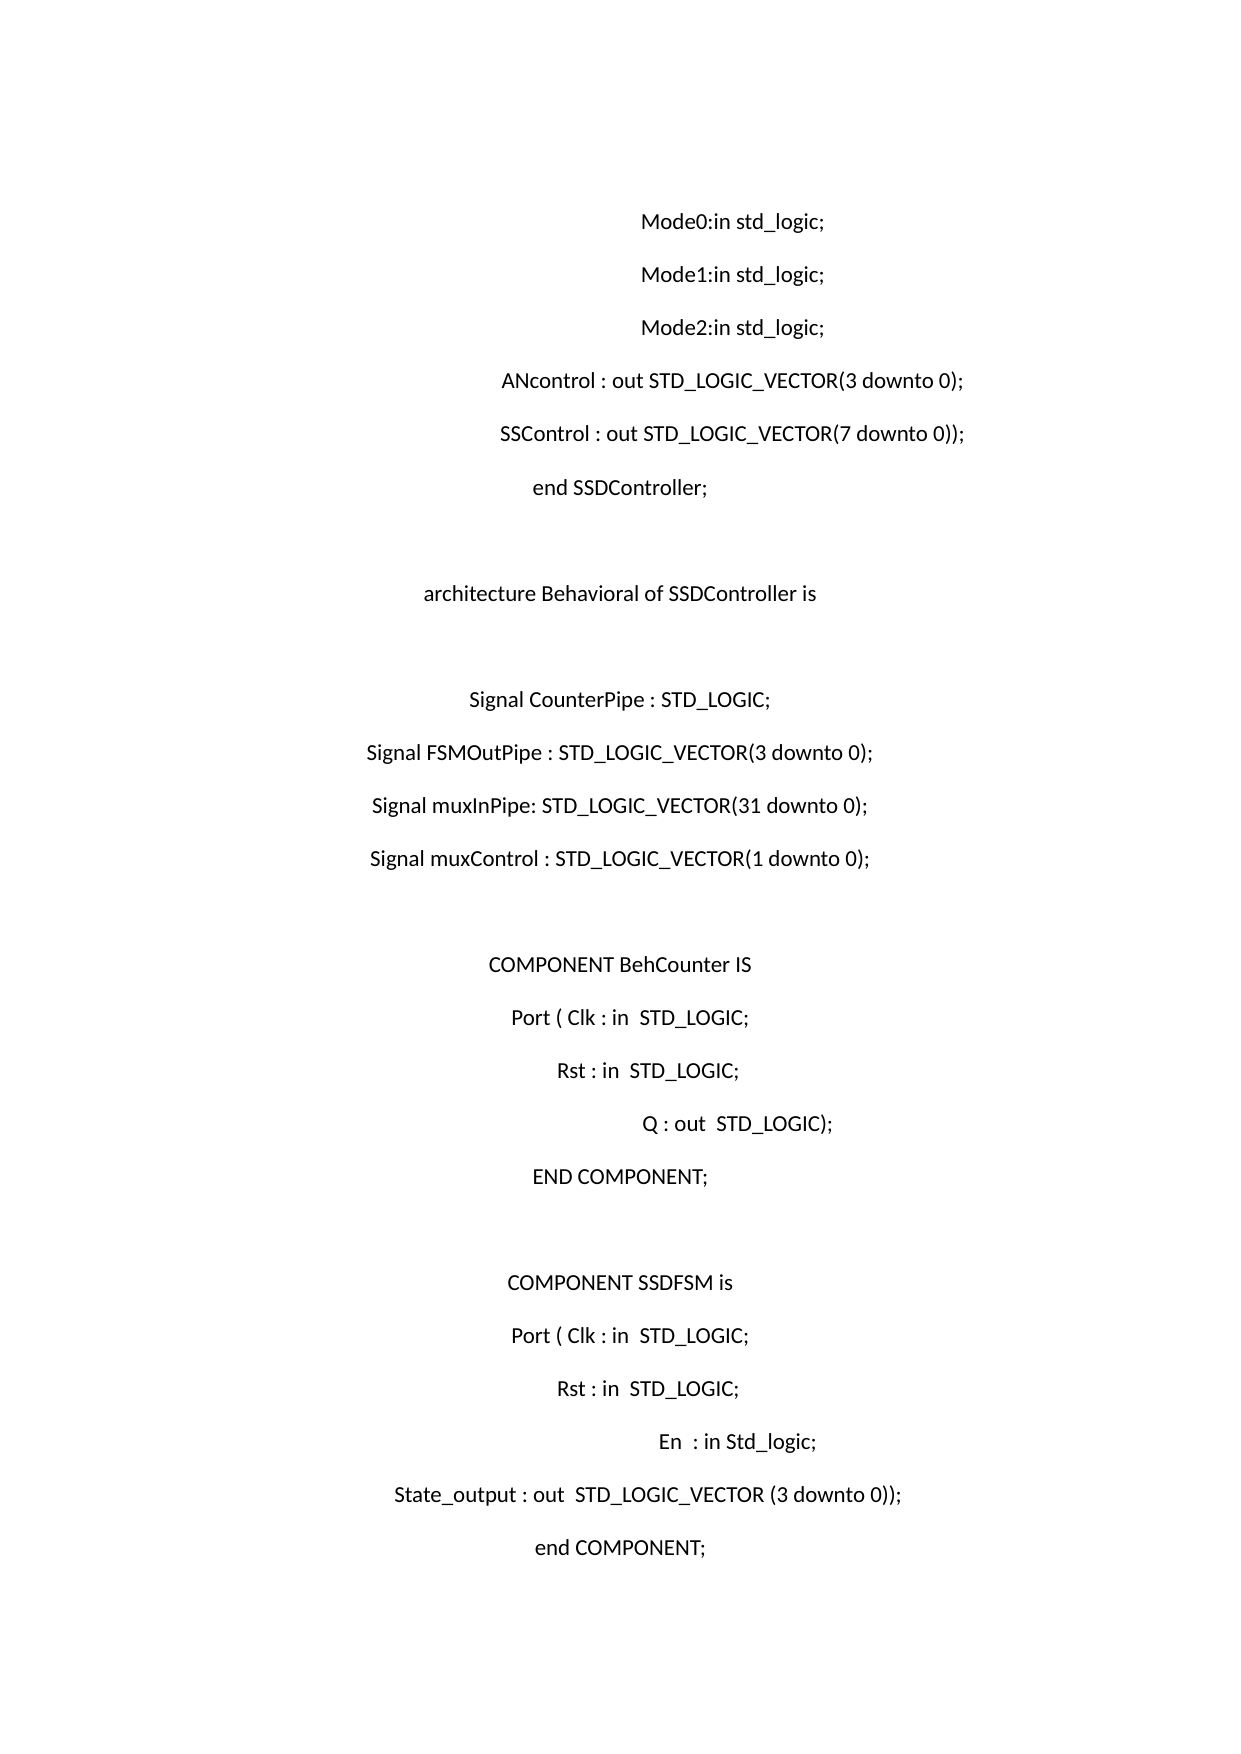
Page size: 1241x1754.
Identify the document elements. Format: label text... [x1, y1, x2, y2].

text Mode1:in std_logic; [187, 261, 1053, 288]
text Rst : in STD_LOGIC; [187, 1374, 1053, 1402]
text Mode2:in std_logic; [187, 313, 1053, 342]
text State_output : out STD_LOGIC_VECTOR (3 downto 0)); [187, 1480, 1053, 1508]
text COMPONENT SSDFSM is [187, 1268, 1053, 1296]
text COMPONENT BehCounter IS [187, 950, 1053, 978]
text Signal muxInPipe: STD_LOGIC_VECTOR(31 downto 0); [187, 791, 1053, 819]
text Port ( Clk : in STD_LOGIC; [187, 1321, 1053, 1349]
text Mode0:in std_logic; [187, 207, 1053, 236]
text En : in Std_logic; [187, 1427, 1053, 1455]
text Signal FSMOutPipe : STD_LOGIC_VECTOR(3 downto 0); [187, 738, 1053, 766]
text ANcontrol : out STD_LOGIC_VECTOR(3 downto 0); [187, 367, 1053, 394]
text Signal CounterPipe : STD_LOGIC; [187, 685, 1053, 713]
text architecture Behavioral of SSDController is [187, 579, 1053, 607]
text Port ( Clk : in STD_LOGIC; [187, 1003, 1053, 1031]
text Q : out STD_LOGIC); [187, 1109, 1053, 1137]
text end COMPONENT; [187, 1533, 1053, 1561]
text SSControl : out STD_LOGIC_VECTOR(7 downto 0)); [187, 419, 1053, 448]
text Rst : in STD_LOGIC; [187, 1056, 1053, 1084]
text Signal muxControl : STD_LOGIC_VECTOR(1 downto 0); [187, 844, 1053, 872]
text END COMPONENT; [187, 1162, 1053, 1190]
text end SSDController; [187, 473, 1053, 501]
